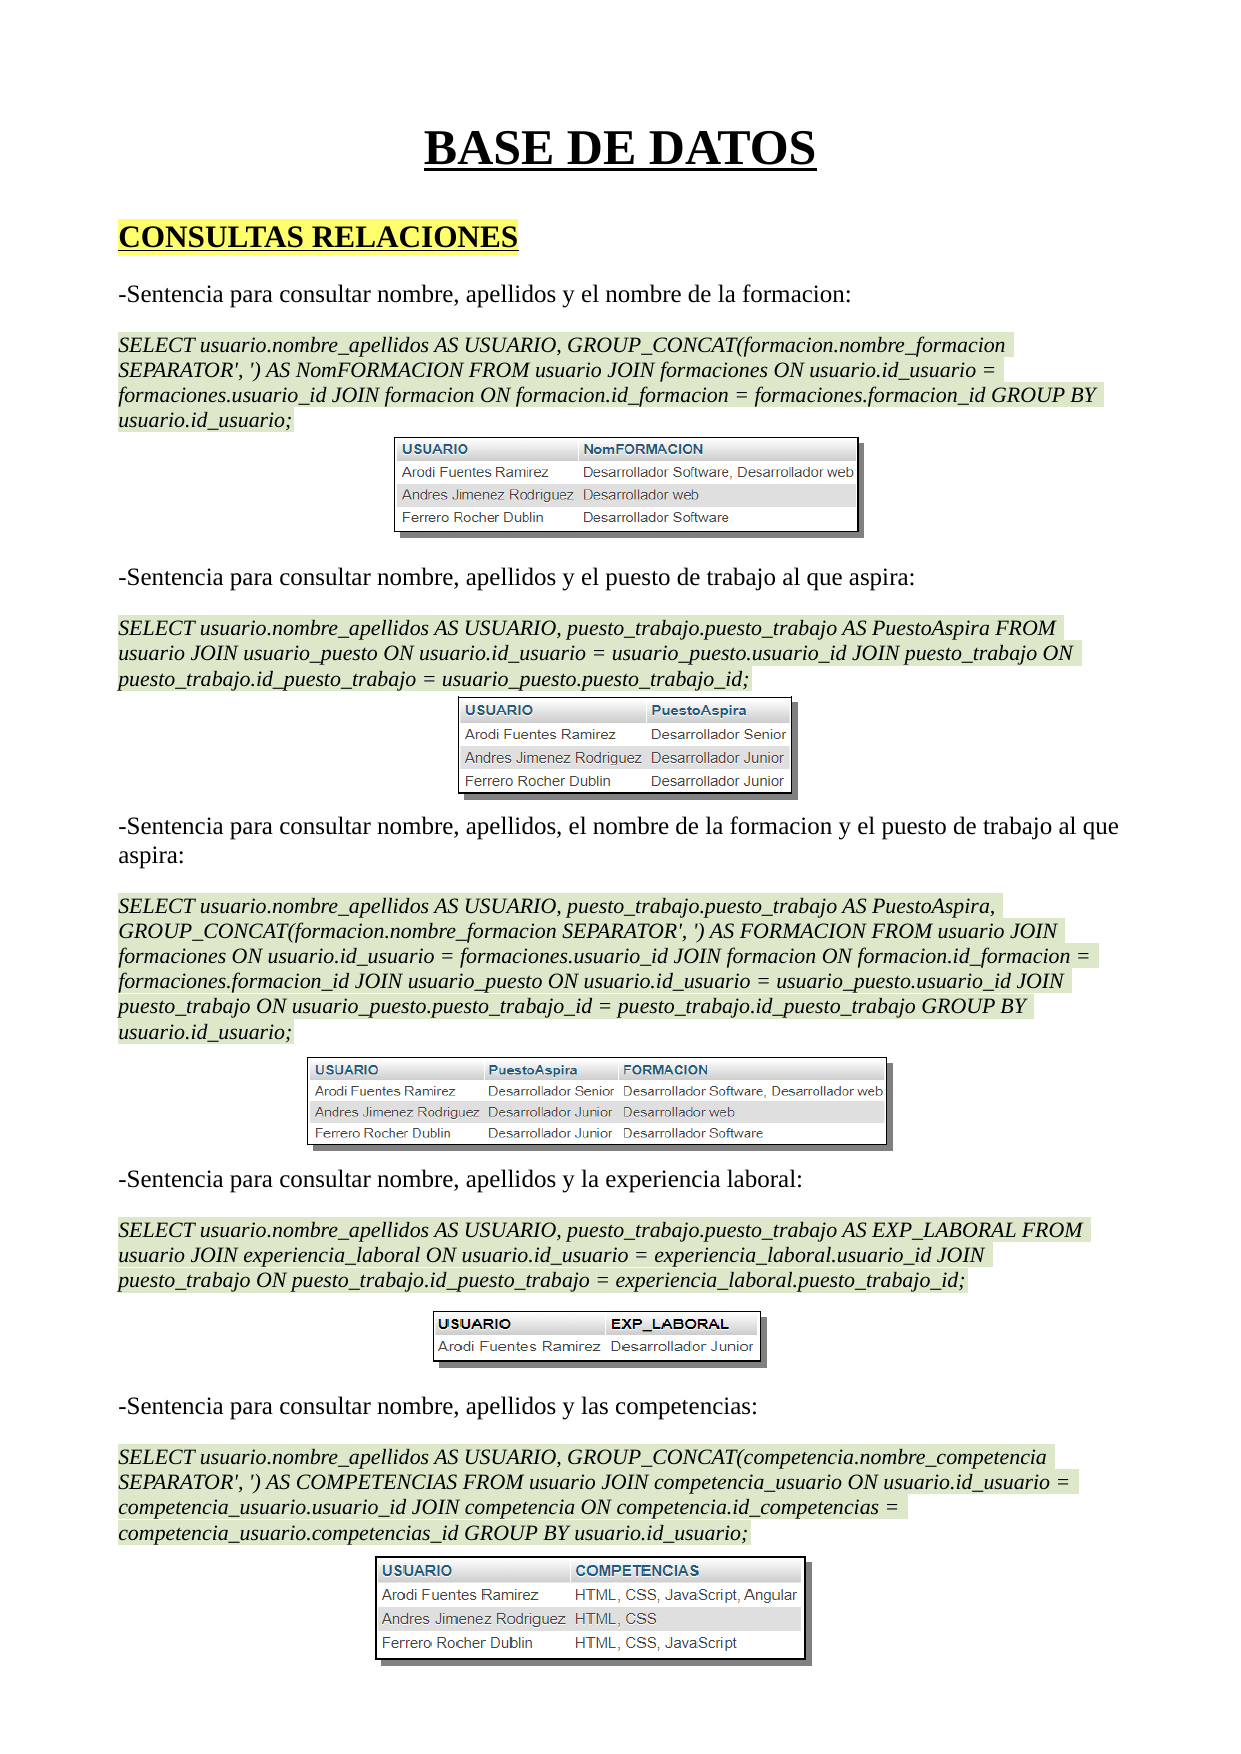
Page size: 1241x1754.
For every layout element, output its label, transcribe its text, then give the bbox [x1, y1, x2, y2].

text CONSULTAS RELACIONES [118, 219, 1122, 255]
picture [309, 1059, 885, 1143]
picture [378, 1558, 804, 1657]
text -Sentencia para consultar nombre, apellidos y el nombre de la formacion: [118, 279, 1122, 307]
picture [435, 1313, 759, 1359]
picture [460, 699, 790, 791]
text BASE DE DATOS [118, 118, 1122, 176]
text SELECT usuario.nombre_apellidos AS USUARIO, GROUP_CONCAT(competencia.nombre_competencia SEPARATOR', ') AS COMPETENCIAS FROM usuario JOIN competencia_usuario ON usuario.id_usuario = competencia_usuario.usuario_id JOIN competencia ON competencia.id_competencias = competencia_usuario.competencias_id GROUP BY usuario.id_usuario; [118, 1444, 1122, 1545]
text -Sentencia para consultar nombre, apellidos y las competencias: [118, 1391, 1122, 1420]
text SELECT usuario.nombre_apellidos AS USUARIO, puesto_trabajo.puesto_trabajo AS PuestoAspira FROM usuario JOIN usuario_puesto ON usuario.id_usuario = usuario_puesto.usuario_id JOIN puesto_trabajo ON puesto_trabajo.id_puesto_trabajo = usuario_puesto.puesto_trabajo_id; [118, 615, 1122, 691]
text SELECT usuario.nombre_apellidos AS USUARIO, puesto_trabajo.puesto_trabajo AS PuestoAspira, GROUP_CONCAT(formacion.nombre_formacion SEPARATOR', ') AS FORMACION FROM usuario JOIN formaciones ON usuario.id_usuario = formaciones.usuario_id JOIN formacion ON formacion.id_formacion = formaciones.formacion_id JOIN usuario_puesto ON usuario.id_usuario = usuario_puesto.usuario_id JOIN puesto_trabajo ON usuario_puesto.puesto_trabajo_id = puesto_trabajo.id_puesto_trabajo GROUP BY usuario.id_usuario; [118, 893, 1122, 1044]
text -Sentencia para consultar nombre, apellidos, el nombre de la formacion y el puesto de trabajo al que aspira: [118, 811, 1122, 868]
text SELECT usuario.nombre_apellidos AS USUARIO, GROUP_CONCAT(formacion.nombre_formacion SEPARATOR', ') AS NomFORMACION FROM usuario JOIN formaciones ON usuario.id_usuario = formaciones.usuario_id JOIN formacion ON formacion.id_formacion = formaciones.formacion_id GROUP BY usuario.id_usuario; [118, 332, 1122, 432]
picture [396, 439, 856, 530]
text SELECT usuario.nombre_apellidos AS USUARIO, puesto_trabajo.puesto_trabajo AS EXP_LABORAL FROM usuario JOIN experiencia_laboral ON usuario.id_usuario = experiencia_laboral.usuario_id JOIN puesto_trabajo ON puesto_trabajo.id_puesto_trabajo = experiencia_laboral.puesto_trabajo_id; [118, 1217, 1122, 1293]
text -Sentencia para consultar nombre, apellidos y la experiencia laboral: [118, 1164, 1122, 1193]
text -Sentencia para consultar nombre, apellidos y el puesto de trabajo al que aspira: [118, 562, 1122, 591]
